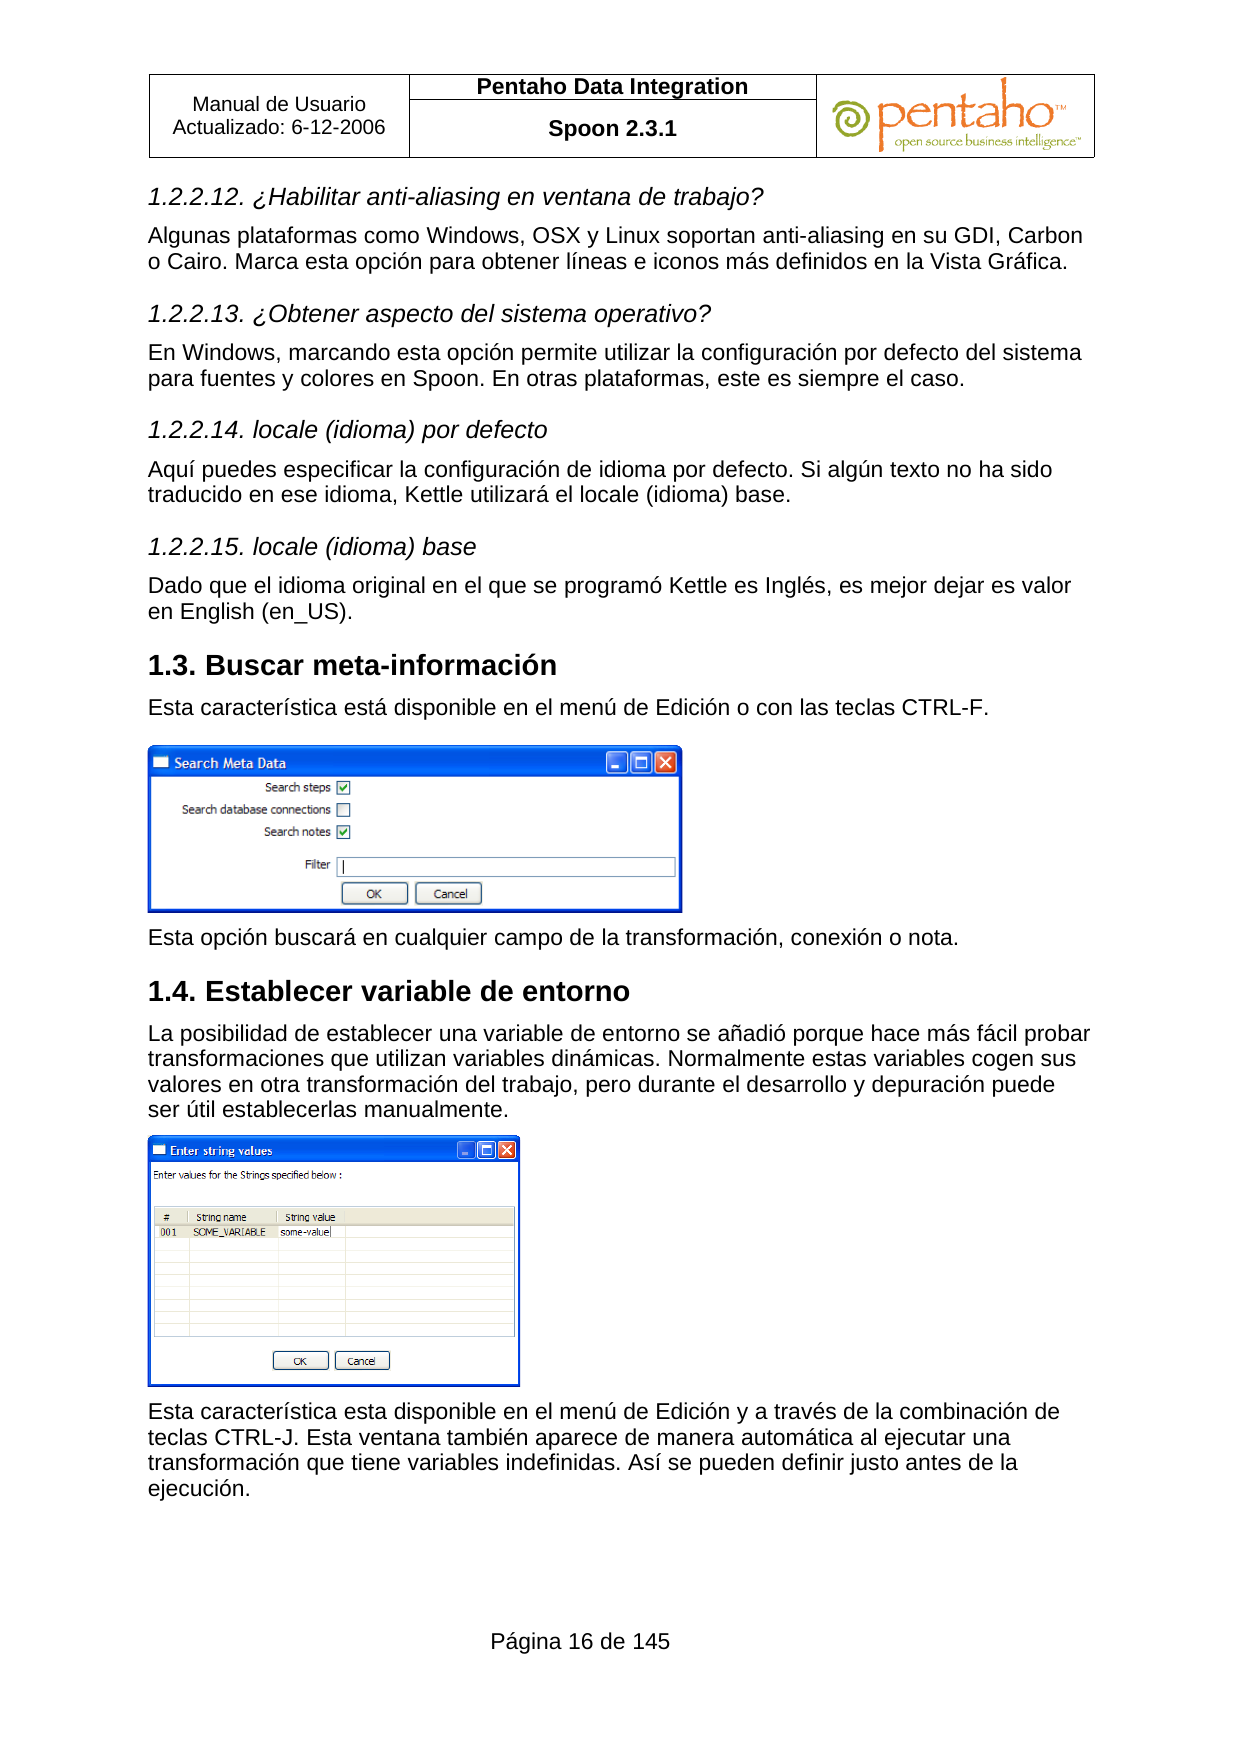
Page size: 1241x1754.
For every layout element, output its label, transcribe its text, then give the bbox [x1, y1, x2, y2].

text Aquí puedes especificar la configuración de idioma por defecto. Si algún texto no ha sido traducido en ese idioma, Kettle utilizará el locale (idioma) base. [148, 456, 1092, 507]
subtitle locale (idioma) por defecto [148, 416, 1092, 444]
picture [147, 745, 683, 913]
picture [147, 1135, 520, 1387]
subtitle ¿Habilitar anti-aliasing en ventana de trabajo? [148, 183, 1092, 211]
text Dado que el idioma original en el que se programó Kettle es Inglés, es mejor dejar es valor en English (en_US). [148, 573, 1092, 624]
text Algunas plataformas como Windows, OSX y Linux soportan anti-aliasing en su GDI, Carbon o Cairo. Marca esta opción para obtener líneas e iconos más definidos en la Vista Gráfica. [148, 223, 1092, 274]
subtitle locale (idioma) base [148, 532, 1092, 560]
text La posibilidad de establecer una variable de entorno se añadió porque hace más fácil probar transformaciones que utilizan variables dinámicas. Normalmente estas variables cogen sus valores en otra transformación del trabajo, pero durante el desarrollo y depuración puede ser útil establecerlas manualmente. [148, 1021, 1092, 1123]
text Esta característica esta disponible en el menú de Edición y a través de la combinación de teclas CTRL-J. Esta ventana también aparece de manera automática al ejecutar una transformación que tiene variables indefinidas. Así se pueden definir justo antes de la ejecución. [148, 1399, 1092, 1501]
text Esta opción buscará en cualquier campo de la transformación, conexión o nota. [148, 925, 1092, 950]
subtitle Establecer variable de entorno [148, 975, 1092, 1008]
subtitle ¿Obtener aspecto del sistema operativo? [148, 299, 1092, 327]
text En Windows, marcando esta opción permite utilizar la configuración por defecto del sistema para fuentes y colores en Spoon. En otras plataformas, este es siempre el caso. [148, 340, 1092, 391]
text Esta característica está disponible en el menú de Edición o con las teclas CTRL-F. [148, 694, 1092, 720]
subtitle Buscar meta-información [148, 649, 1092, 682]
